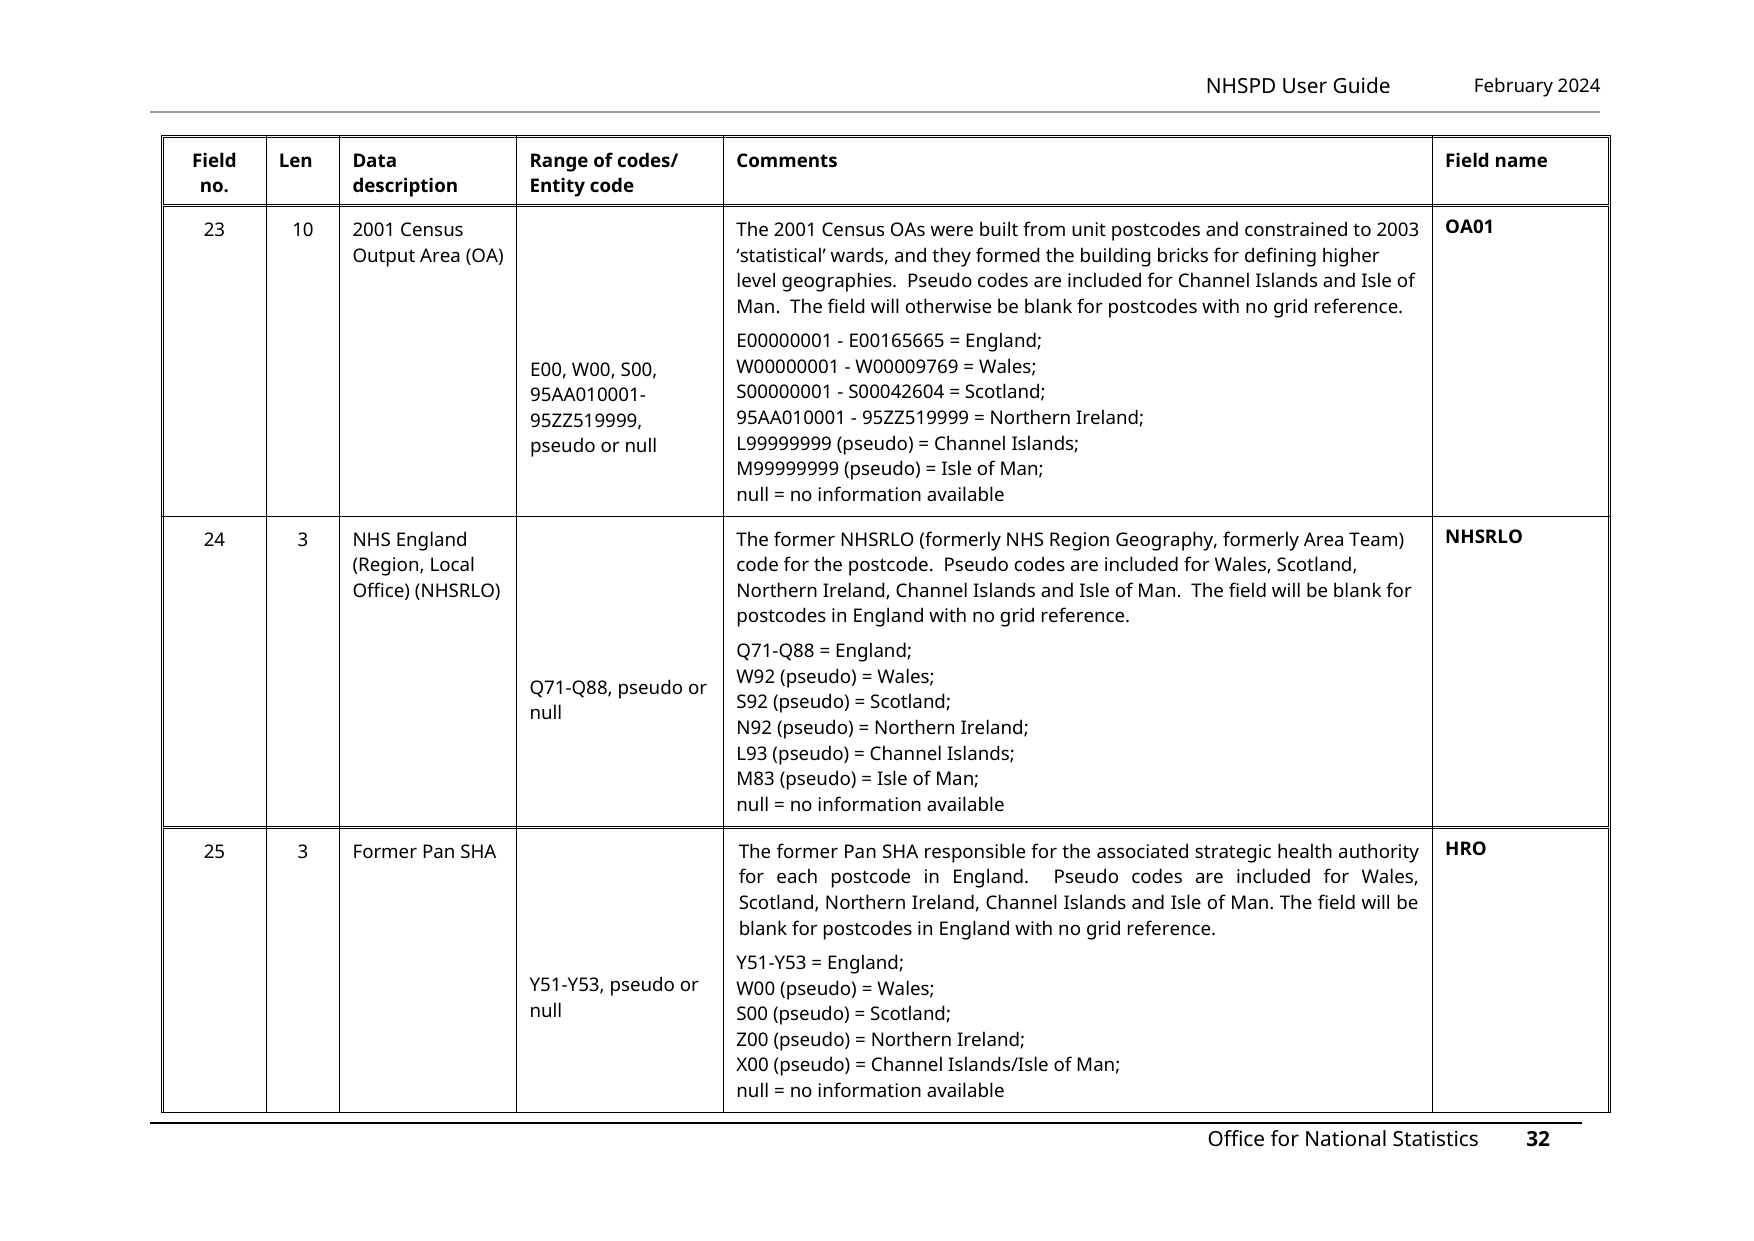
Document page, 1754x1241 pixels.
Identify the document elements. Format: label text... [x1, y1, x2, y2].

table_cell 10 [267, 207, 339, 516]
table_cell E00, W00, S00, 95AA010001-95ZZ519999, pseudo or null [517, 207, 723, 516]
table_header Field name [1433, 138, 1608, 204]
table_header Comments [724, 138, 1432, 204]
table_header Range of codes/ Entity code [517, 138, 723, 204]
table_header Data description [340, 138, 516, 204]
table_cell OA01 [1433, 207, 1608, 516]
table_cell NHSRLO [1433, 517, 1608, 826]
table_cell 24 [164, 517, 266, 826]
table_cell The former Pan SHA responsible for the associated strategic health authority for each postcode in England. Pseudo codes are included for Wales, Scotland, Northern Ireland, Channel Islands and Isle of Man. The field will be blank for postcodes in England with no grid reference. Y51-Y53 = England; W00 (pseudo) = Wales; S00 (pseudo) = Scotland; Z00 (pseudo) = Northern Ireland; X00 (pseudo) = Channel Islands/Isle of Man; null = no information available [724, 829, 1432, 1112]
table_cell The former NHSRLO (formerly NHS Region Geography, formerly Area Team) code for the postcode. Pseudo codes are included for Wales, Scotland, Northern Ireland, Channel Islands and Isle of Man. The field will be blank for postcodes in England with no grid reference. Q71-Q88 = England; W92 (pseudo) = Wales; S92 (pseudo) = Scotland; N92 (pseudo) = Northern Ireland; L93 (pseudo) = Channel Islands; M83 (pseudo) = Isle of Man; null = no information available [724, 517, 1432, 826]
table_cell 3 [267, 829, 339, 1112]
table_header Len [267, 138, 339, 204]
table_cell 23 [164, 207, 266, 516]
table_cell HRO [1433, 829, 1608, 1112]
table_cell Y51-Y53, pseudo or null [517, 829, 723, 1112]
table_cell NHS England (Region, Local Office) (NHSRLO) [340, 517, 516, 826]
table_header Field no. [164, 138, 266, 204]
table_cell Former Pan SHA [340, 829, 516, 1112]
table_cell 3 [267, 517, 339, 826]
table_cell The 2001 Census OAs were built from unit postcodes and constrained to 2003 ‘statistical’ wards, and they formed the building bricks for defining higher level geographies. Pseudo codes are included for Channel Islands and Isle of Man. The field will otherwise be blank for postcodes with no grid reference. E00000001 - E00165665 = England; W00000001 - W00009769 = Wales; S00000001 - S00042604 = Scotland; 95AA010001 - 95ZZ519999 = Northern Ireland; L99999999 (pseudo) = Channel Islands; M99999999 (pseudo) = Isle of Man; null = no information available [724, 207, 1432, 516]
table_cell Q71-Q88, pseudo or null [517, 517, 723, 826]
table_cell 2001 Census Output Area (OA) [340, 207, 516, 516]
table_cell 25 [164, 829, 266, 1112]
